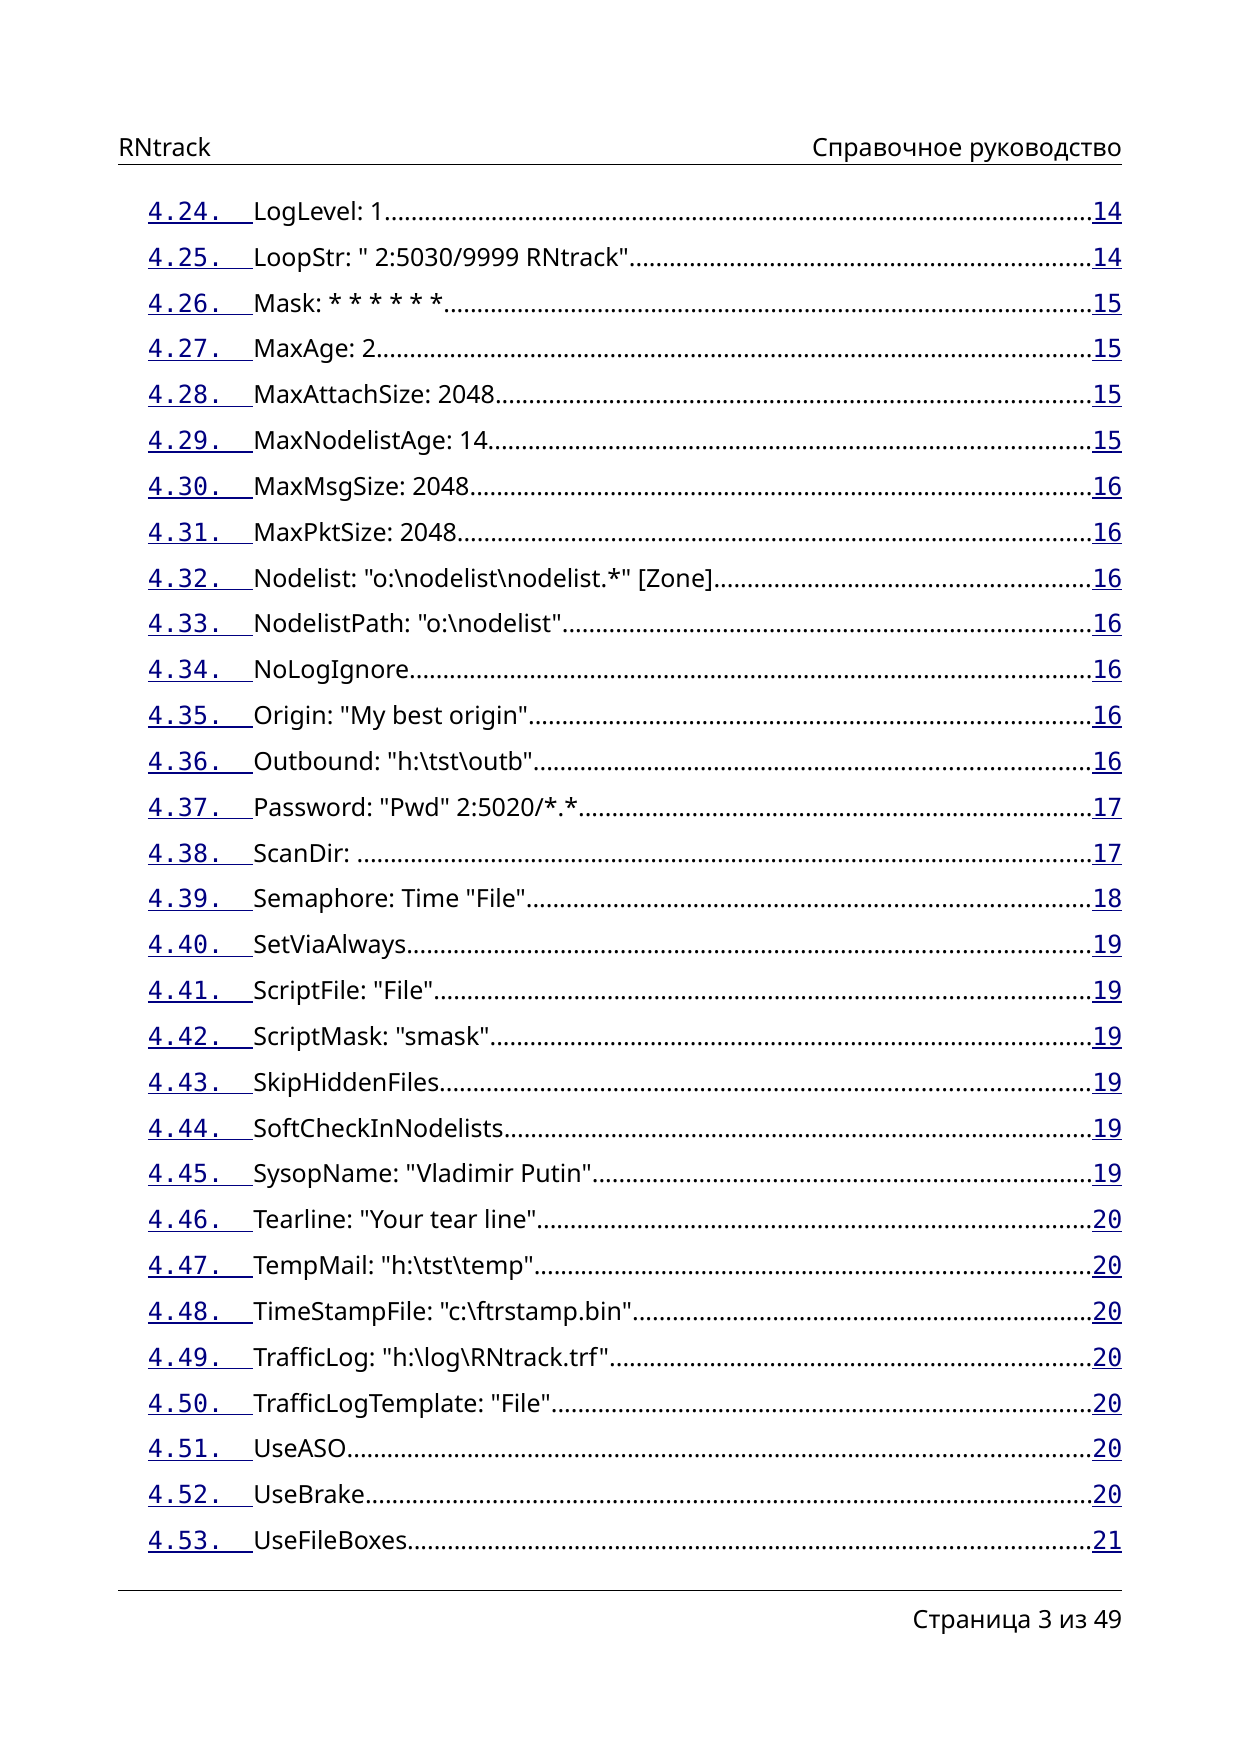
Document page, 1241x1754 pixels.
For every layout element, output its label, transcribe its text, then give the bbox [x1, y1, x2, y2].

text 4.50. TrafficLogTemplate: "File" 20 [148, 1385, 1122, 1419]
text 4.30. MaxMsgSize: 2048 16 [148, 468, 1122, 503]
text 4.39. Semaphore: Time "File" 18 [148, 881, 1122, 915]
text 4.27. MaxAge: 2 15 [148, 331, 1122, 365]
text 4.33. NodelistPath: "o:\nodelist" 16 [148, 606, 1122, 640]
text 4.25. LoopStr: " 2:5030/9999 RNtrack" 14 [148, 239, 1122, 273]
text 4.52. UseBrake 20 [148, 1477, 1122, 1511]
text 4.38. ScanDir: ... 17 [148, 835, 1122, 869]
text 4.45. SysopName: "Vladimir Putin" 19 [148, 1156, 1122, 1190]
text 4.26. Mask: * * * * * * 15 [148, 285, 1122, 319]
text 4.48. TimeStampFile: "c:\ftrstamp.bin" 20 [148, 1293, 1122, 1328]
text 4.49. TrafficLog: "h:\log\RNtrack.trf" 20 [148, 1339, 1122, 1373]
text 4.40. SetViaAlways 19 [148, 927, 1122, 961]
text 4.31. MaxPktSize: 2048 16 [148, 514, 1122, 548]
text 4.34. NoLogIgnore 16 [148, 652, 1122, 686]
text 4.47. TempMail: "h:\tst\temp" 20 [148, 1248, 1122, 1282]
text 4.51. UseASO 20 [148, 1431, 1122, 1465]
text 4.29. MaxNodelistAge: 14 15 [148, 423, 1122, 457]
text 4.28. MaxAttachSize: 2048 15 [148, 377, 1122, 411]
text 4.44. SoftCheckInNodelists 19 [148, 1110, 1122, 1144]
text 4.32. Nodelist: "o:\nodelist\nodelist.*" [Zone] 16 [148, 560, 1122, 594]
text 4.24. LogLevel: 1 14 [148, 193, 1122, 228]
text 4.43. SkipHiddenFiles 19 [148, 1064, 1122, 1098]
text 4.37. Password: "Pwd" 2:5020/*.* 17 [148, 789, 1122, 823]
text 4.36. Outbound: "h:\tst\outb" 16 [148, 743, 1122, 778]
text 4.41. ScriptFile: "File" 19 [148, 973, 1122, 1007]
text 4.46. Tearline: "Your tear line" 20 [148, 1202, 1122, 1236]
text 4.35. Origin: "My best origin" 16 [148, 698, 1122, 732]
text 4.53. UseFileBoxes 21 [148, 1523, 1122, 1557]
text 4.42. ScriptMask: "smask" 19 [148, 1018, 1122, 1053]
